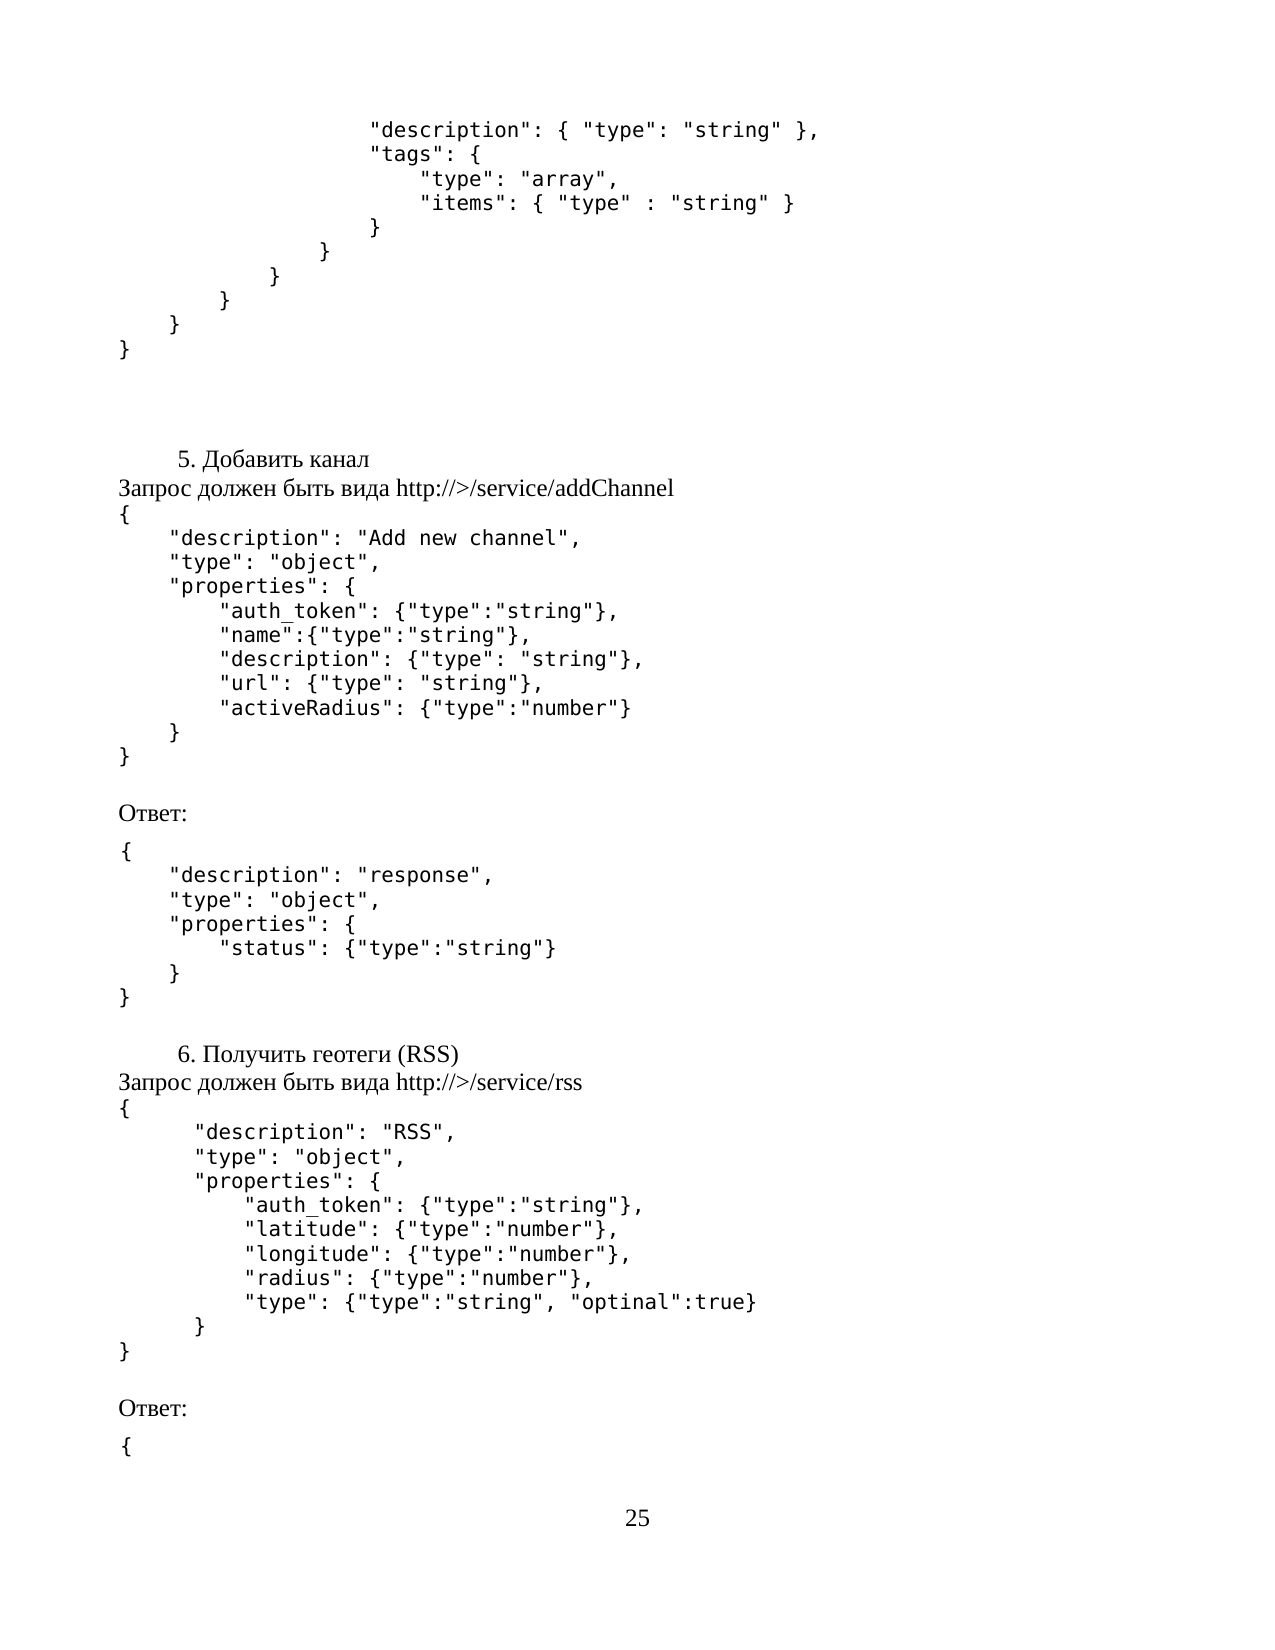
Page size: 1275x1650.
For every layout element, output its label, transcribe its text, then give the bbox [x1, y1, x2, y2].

text } [118, 744, 1157, 768]
text "type": {"type":"string", "optinal":true} [118, 1290, 1157, 1314]
text } [118, 215, 1157, 239]
text "radius": {"type":"number"}, [118, 1266, 1157, 1290]
text Запрос должен быть вида http://>/service/addChannel [118, 473, 1157, 502]
text "description": "response", [118, 863, 1157, 888]
text } [118, 288, 1157, 312]
text "latitude": {"type":"number"}, [118, 1217, 1157, 1242]
text "longitude": {"type":"number"}, [118, 1242, 1157, 1266]
list Получить геотеги (RSS) [118, 1039, 1157, 1067]
text } [118, 264, 1157, 288]
text Ответ: [118, 1393, 1157, 1421]
text } [118, 720, 1157, 744]
text "properties": { [118, 1169, 1157, 1193]
text { [118, 1096, 1157, 1120]
text "auth_token": {"type":"string"}, [118, 599, 1157, 623]
text "description": {"type": "string"}, [118, 647, 1157, 671]
text "type": "object", [118, 550, 1157, 574]
text } [118, 1314, 1157, 1339]
text "type": "object", [118, 1145, 1157, 1169]
text } [118, 1339, 1157, 1363]
text } [118, 337, 1157, 361]
text { [118, 1434, 1157, 1458]
text } [118, 961, 1157, 985]
text } [118, 239, 1157, 264]
text "type": "array", [118, 167, 1157, 191]
text "properties": { [118, 574, 1157, 599]
text "activeRadius": {"type":"number"} [118, 696, 1157, 720]
text Ответ: [118, 798, 1157, 827]
list Добавить канал [118, 444, 1157, 473]
text "tags": { [118, 142, 1157, 167]
text "url": {"type": "string"}, [118, 671, 1157, 696]
text Запрос должен быть вида http://>/service/rss [118, 1067, 1157, 1096]
text "auth_token": {"type":"string"}, [118, 1193, 1157, 1217]
text "properties": { [118, 912, 1157, 936]
text "description": { "type": "string" }, [118, 118, 1157, 142]
text "items": { "type" : "string" } [118, 191, 1157, 215]
text "status": {"type":"string"} [118, 936, 1157, 961]
text } [118, 312, 1157, 337]
text } [118, 985, 1157, 1009]
text "type": "object", [118, 888, 1157, 912]
text { [118, 502, 1157, 526]
text { [118, 839, 1157, 863]
text "description": "Add new channel", [118, 526, 1157, 550]
text "name":{"type":"string"}, [118, 623, 1157, 647]
text "description": "RSS", [118, 1120, 1157, 1145]
